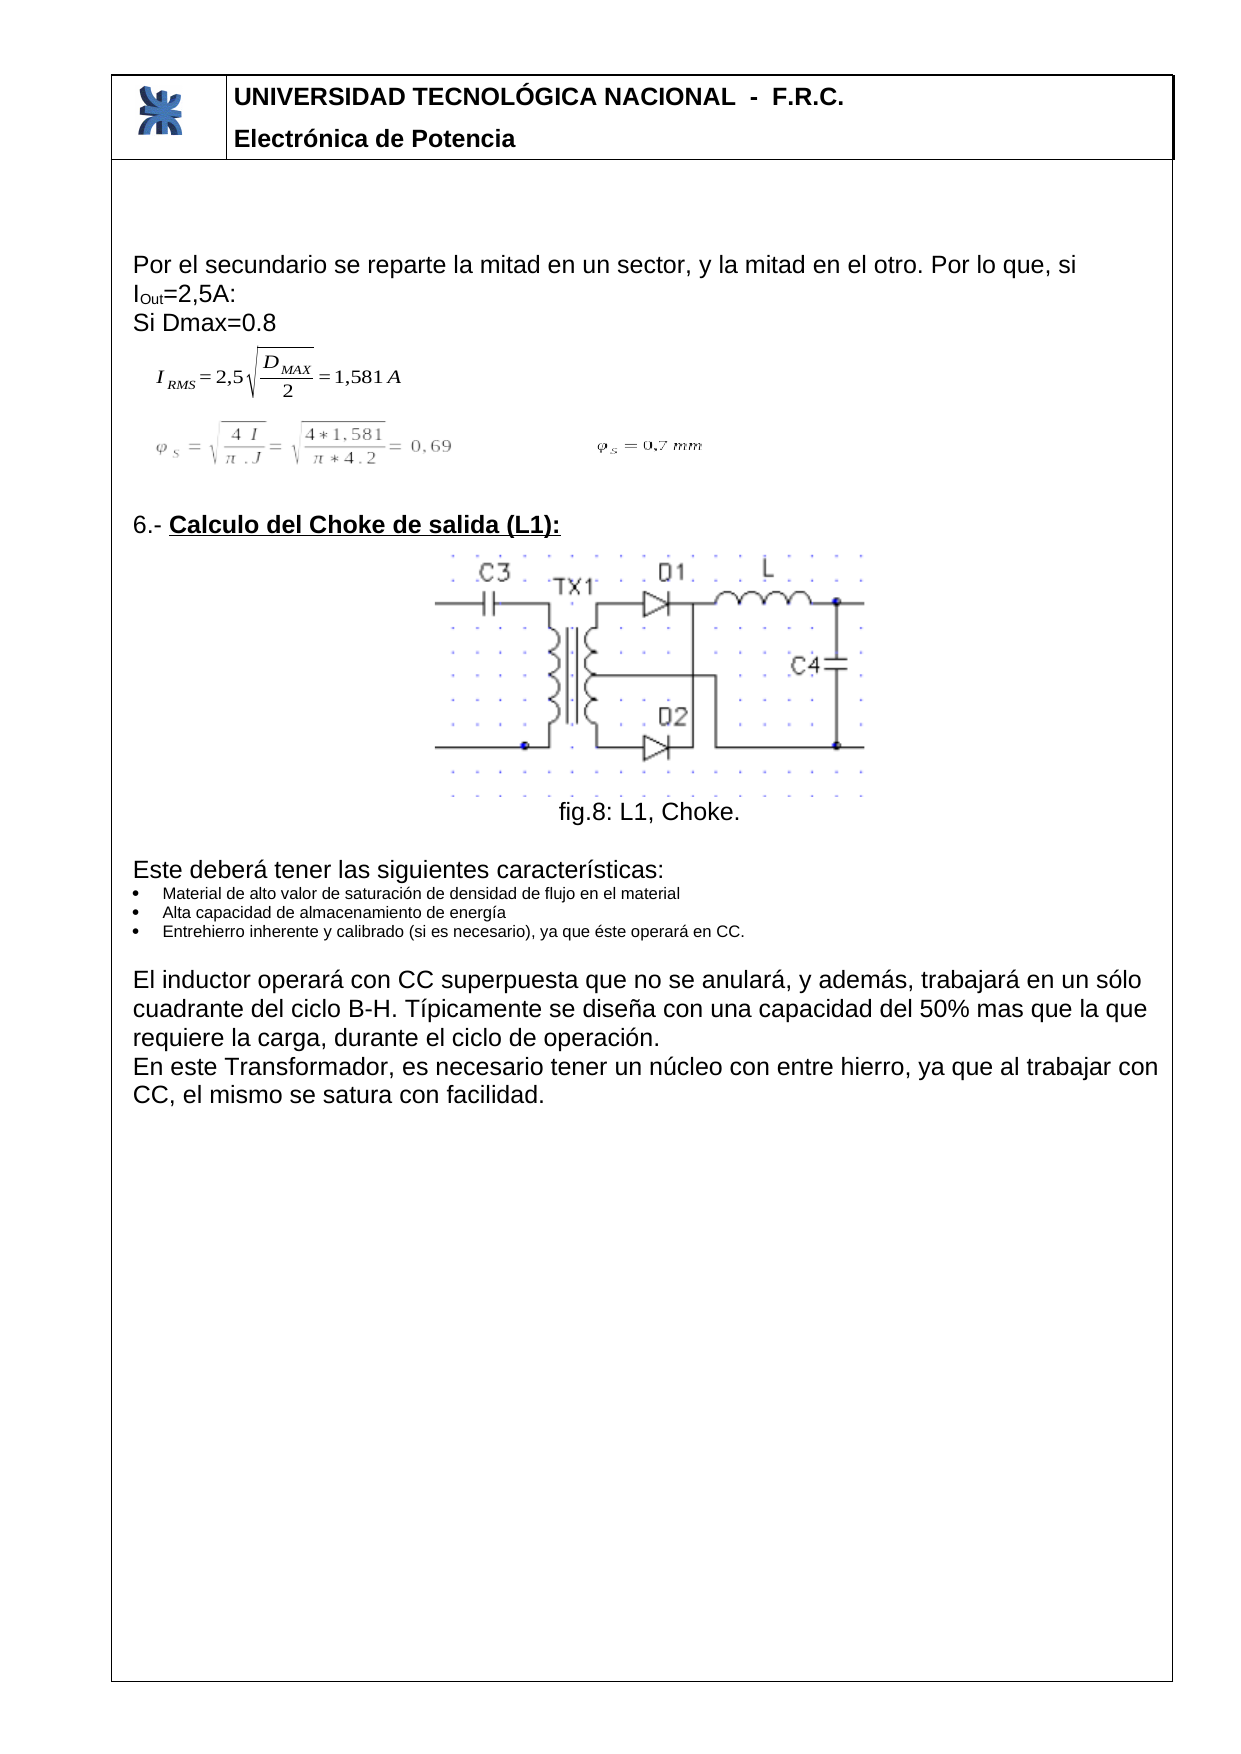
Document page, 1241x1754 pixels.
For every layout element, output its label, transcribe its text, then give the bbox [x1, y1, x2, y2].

text fig.8: L1, Choke. [133, 797, 1166, 826]
list Alta capacidad de almacenamiento de energía [133, 903, 1166, 922]
picture [135, 85, 183, 136]
text Este deberá tener las siguientes características: [133, 855, 1166, 884]
list Entrehierro inherente y calibrado (si es necesario), ya que éste operará en CC. [133, 922, 1166, 941]
text Si Dmax=0.8 [133, 308, 1166, 337]
picture [434, 538, 865, 797]
text 6.- Calculo del Choke de salida (L1): [133, 510, 1166, 539]
text En este Transformador, es necesario tener un núcleo con entre hierro, ya que al trabajar con CC, el mismo se satura con facilidad. [133, 1052, 1166, 1109]
list Material de alto valor de saturación de densidad de flujo en el material [133, 884, 1166, 903]
text El inductor operará con CC superpuesta que no se anulará, y además, trabajará en un sólo cuadrante del ciclo B-H. Típicamente se diseña con una capacidad del 50% mas que la que requiere la carga, durante el ciclo de operación. [133, 965, 1166, 1052]
text Por el secundario se reparte la mitad en un sector, y la mitad en el otro. Por lo que, si IOut=2,5A: [133, 250, 1166, 308]
